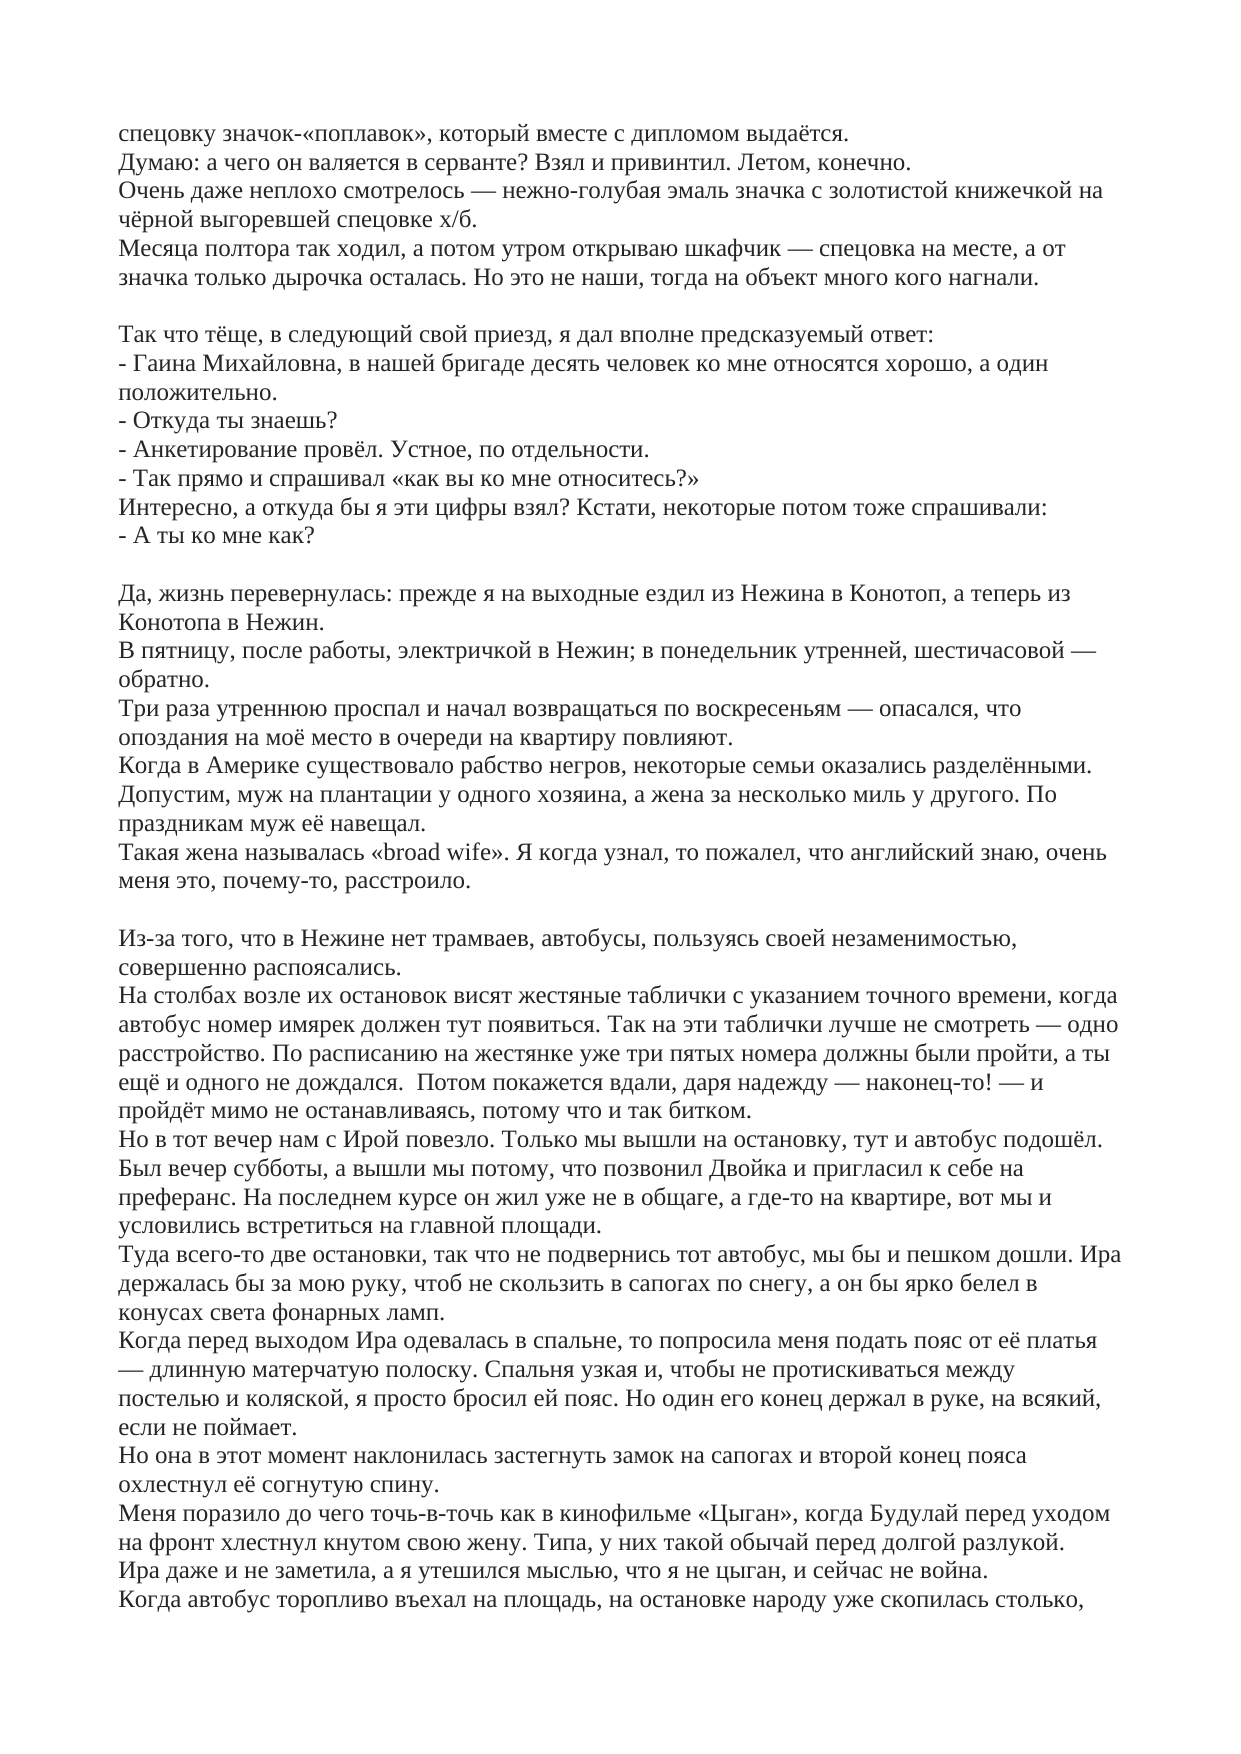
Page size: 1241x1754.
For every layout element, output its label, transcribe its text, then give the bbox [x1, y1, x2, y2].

text В пятницу, после работы, электричкой в Нежин; в понедельник утренней, шестичасовой — обратно. [118, 636, 1122, 693]
text - Откуда ты знаешь? [118, 406, 1122, 434]
text Но она в этот момент наклонилась застегнуть замок на сапогах и второй конец пояса охлестнул её согнутую спину. [118, 1441, 1122, 1498]
text На столбах возле их остановок висят жестяные таблички с указанием точного времени, когда автобус номер имярек должен тут появиться. Так на эти таблички лучше не смотреть — одно расстройство. По расписанию на жестянке уже три пятых номера должны были пройти, а ты ещё и одного не дождался. Потом покажется вдали, даря надежду — наконец-то! — и пройдёт мимо не останавливаясь, потому что и так битком. [118, 981, 1122, 1124]
text спецовку значок-«поплавок», который вместе с дипломом выдаётся. [118, 118, 1122, 147]
text Очень даже неплохо смотрелось — нежно-голубая эмаль значка с золотистой книжечкой на чёрной выгоревшей спецовке х/б. [118, 176, 1122, 233]
text Туда всего-то две остановки, так что не подвернись тот автобус, мы бы и пешком дошли. Ира держалась бы за мою руку, чтоб не скользить в сапогах по снегу, а он бы ярко белел в конусах света фонарных ламп. [118, 1239, 1122, 1326]
text Когда в Америке существовало рабство негров, некоторые семьи оказались разделёнными. Допустим, муж на плантации у одного хозяина, а жена за несколько миль у другого. По праздникам муж её навещал. [118, 751, 1122, 837]
text Был вечер субботы, а вышли мы потому, что позвонил Двойка и пригласил к себе на преферанс. На последнем курсе он жил уже не в общаге, а где-то на квартире, вот мы и условились встретиться на главной площади. [118, 1153, 1122, 1239]
text Но в тот вечер нам с Ирой повезло. Только мы вышли на остановку, тут и автобус подошёл. [118, 1124, 1122, 1153]
text - А ты ко мне как? [118, 521, 1122, 549]
text Интересно, а откуда бы я эти цифры взял? Кстати, некоторые потом тоже спрашивали: [118, 492, 1122, 521]
text Так что тёще, в следующий свой приезд, я дал вполне предсказуемый ответ: [118, 319, 1122, 348]
text - Так прямо и спрашивал «как вы ко мне относитесь?» [118, 463, 1122, 492]
text Думаю: а чего он валяется в серванте? Взял и привинтил. Летом, конечно. [118, 147, 1122, 176]
text Когда автобус торопливо въехал на площадь, на остановке народу уже скопилась столько, [118, 1584, 1122, 1613]
text Месяца полтора так ходил, а потом утром открываю шкафчик — спецовка на месте, а от значка только дырочка осталась. Но это не наши, тогда на объект много кого нагнали. [118, 233, 1122, 291]
text - Гаина Михайловна, в нашей бригаде десять человек ко мне относятся хорошо, а один положительно. [118, 348, 1122, 406]
text Меня поразило до чего точь-в-точь как в кинофильме «Цыган», когда Будулай перед уходом на фронт хлестнул кнутом свою жену. Типа, у них такой обычай перед долгой разлукой. [118, 1498, 1122, 1556]
text Такая жена называлась «broad wife». Я когда узнал, то пожалел, что английский знаю, очень меня это, почему-то, расстроило. [118, 837, 1122, 894]
text Три раза утреннюю проспал и начал возвращаться по воскресеньям — опасался, что опоздания на моё место в очереди на квартиру повлияют. [118, 693, 1122, 751]
text Ира даже и не заметила, а я утешился мыслью, что я не цыган, и сейчас не война. [118, 1556, 1122, 1584]
text Да, жизнь перевернулась: прежде я на выходные ездил из Нежина в Конотоп, а теперь из Конотопа в Нежин. [118, 578, 1122, 636]
text - Анкетирование провёл. Устное, по отдельности. [118, 434, 1122, 463]
text Из-за того, что в Нежине нет трамваев, автобусы, пользуясь своей незаменимостью, совершенно распоясались. [118, 923, 1122, 981]
text Когда перед выходом Ира одевалась в спальне, то попросила меня подать пояс от её платья — длинную матерчатую полоску. Спальня узкая и, чтобы не протискиваться между постелью и коляской, я просто бросил ей пояс. Но один его конец держал в руке, на всякий, если не поймает. [118, 1326, 1122, 1441]
